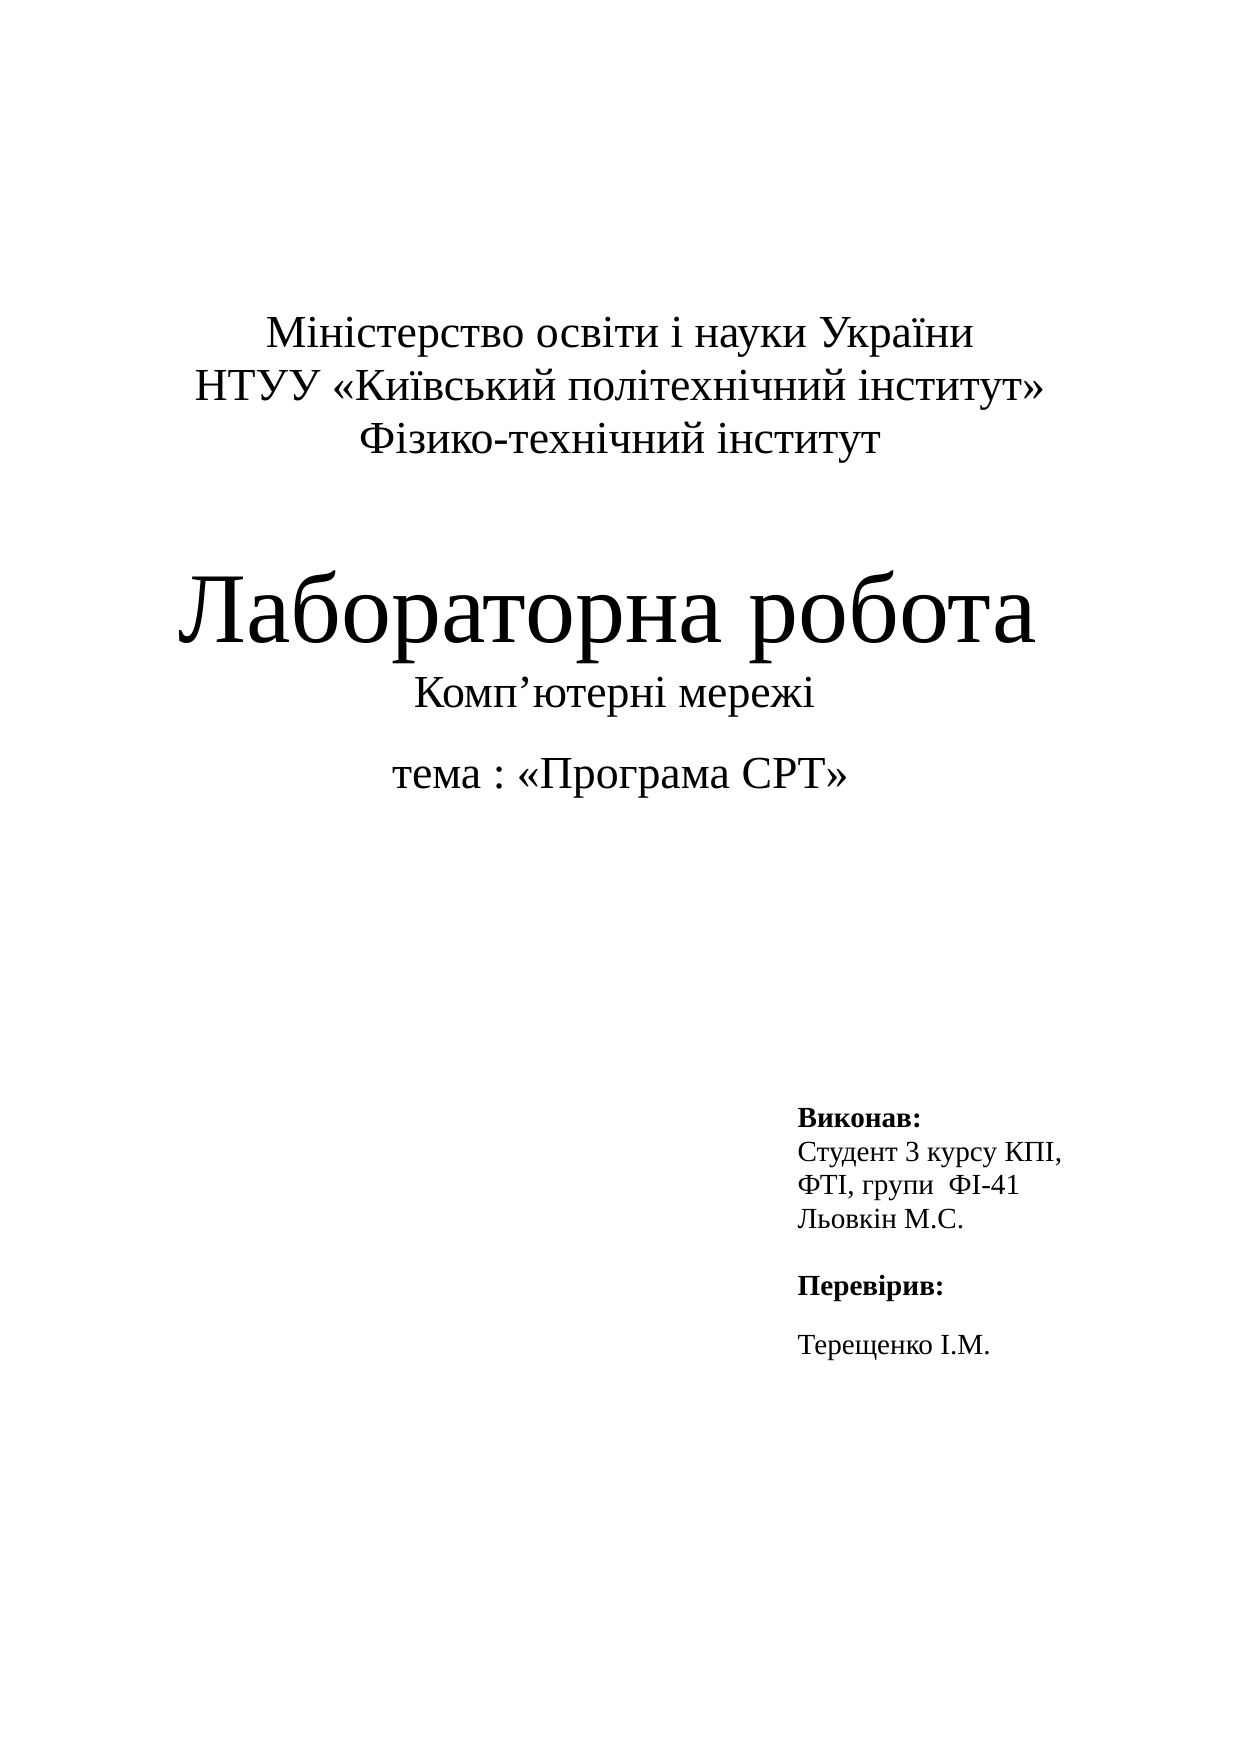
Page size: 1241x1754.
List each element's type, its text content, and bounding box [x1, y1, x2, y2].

text Лабораторна робота [118, 549, 1122, 664]
text НТУУ «Київський політехнічний інститут» [118, 358, 1122, 410]
text Перевірив: [118, 1268, 1122, 1302]
text тема : «Програма CPT» [118, 746, 1122, 798]
text Студент 3 курсу КПІ, [118, 1134, 1122, 1167]
text Міністерство освіти і науки України [118, 305, 1122, 358]
text Льовкін М.С. [118, 1201, 1122, 1234]
text Терещенко І.М. [118, 1327, 1122, 1361]
text ФТІ, групи ФІ-41 [118, 1167, 1122, 1201]
text Фізико-технічний інститут [118, 410, 1122, 463]
text Виконав: [118, 1100, 1122, 1134]
text Компʼютерні мережі [118, 664, 1122, 717]
